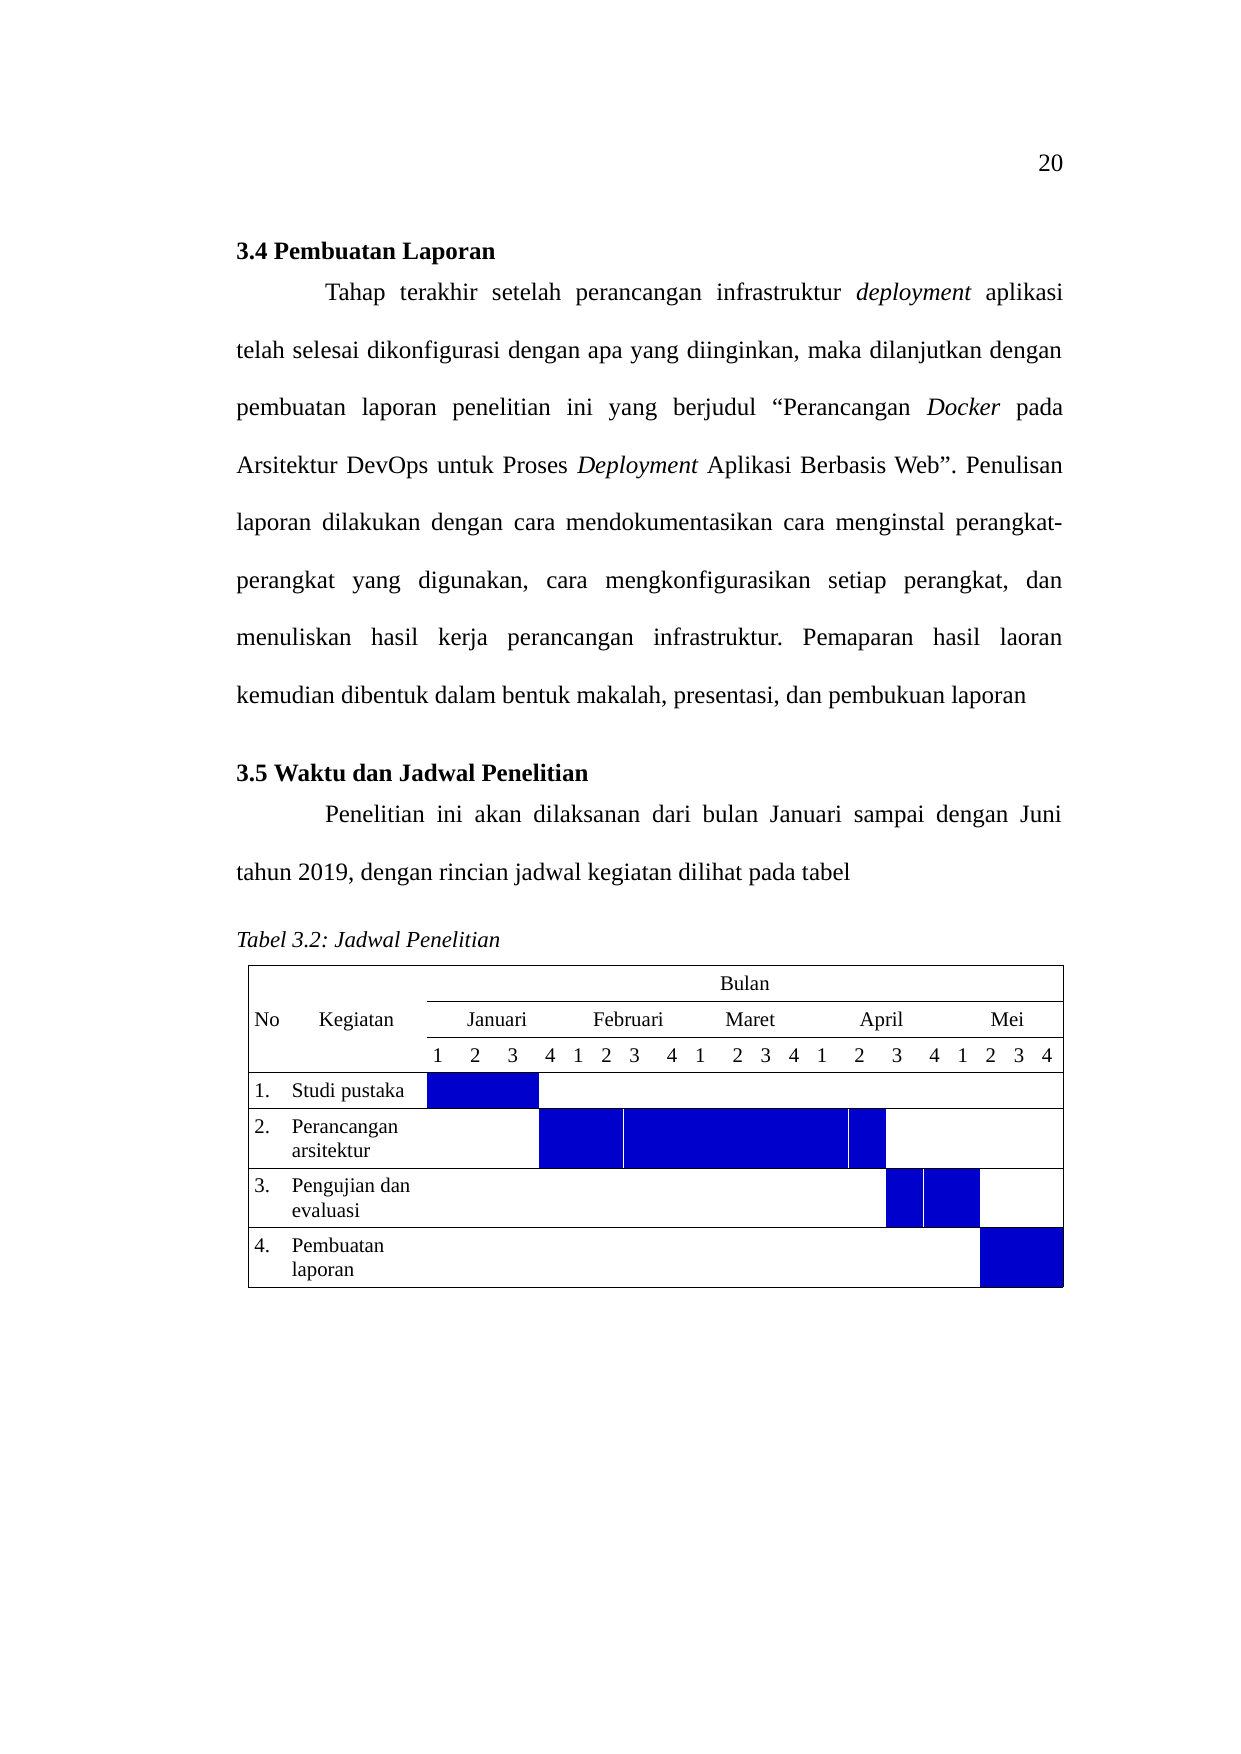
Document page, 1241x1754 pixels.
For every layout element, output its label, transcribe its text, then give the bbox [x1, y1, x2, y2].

table_cell 3 [755, 1038, 783, 1072]
table_cell [502, 1228, 539, 1287]
table_cell [727, 1169, 755, 1227]
table_cell [924, 1169, 952, 1227]
table_cell 1. [249, 1073, 286, 1108]
table_cell 4 [1036, 1038, 1063, 1072]
table_cell Pengujian dan evaluasi [286, 1169, 427, 1227]
table_cell [689, 1169, 727, 1227]
table_cell 1 [427, 1038, 464, 1072]
table_cell [980, 1169, 1008, 1227]
table_cell 1 [952, 1038, 980, 1072]
table_cell 3 [1008, 1038, 1036, 1072]
text Penelitian ini akan dilaksanan dari bulan Januari sampai dengan Juni tahun 2019, dengan rincian jadwal kegiatan dilihat pada tabel [236, 799, 1063, 885]
table_cell [849, 1109, 886, 1168]
table_cell [1036, 1228, 1063, 1287]
table_cell [595, 1073, 623, 1108]
table_cell [1008, 1073, 1036, 1108]
table_cell [783, 1109, 811, 1168]
table_cell [567, 1073, 595, 1108]
table_cell [886, 1169, 923, 1227]
table_cell [783, 1228, 811, 1287]
table_cell [811, 1228, 848, 1287]
table_cell 3 [886, 1038, 923, 1072]
table_header Bulan [427, 966, 1063, 1001]
table_cell [783, 1169, 811, 1227]
table_cell [689, 1228, 727, 1287]
table_cell 2 [727, 1038, 755, 1072]
table_cell [539, 1109, 567, 1168]
text Tahap terakhir setelah perancangan infrastruktur deployment aplikasi telah selesai dikonfigurasi dengan apa yang diinginkan, maka dilanjutkan dengan pembuatan laporan penelitian ini yang berjudul “Perancangan Docker pada Arsitektur DevOps untuk Proses Deployment Aplikasi Berbasis Web”. Penulisan laporan dilakukan dengan cara mendokumentasikan cara menginstal perangkat-perangkat yang digunakan, cara mengkonfigurasikan setiap perangkat, dan menuliskan hasil kerja perancangan infrastruktur. Pemaparan hasil laoran kemudian dibentuk dalam bentuk makalah, presentasi, dan pembukuan laporan [236, 277, 1063, 708]
table_cell Maret [689, 1002, 811, 1037]
table_cell [661, 1228, 689, 1287]
table_cell [624, 1228, 661, 1287]
table_cell [567, 1228, 595, 1287]
table_cell [427, 1073, 464, 1108]
table_cell [1036, 1109, 1063, 1168]
table_cell [1036, 1073, 1063, 1108]
table_cell [811, 1169, 848, 1227]
subtitle Waktu dan Jadwal Penelitian [236, 758, 1063, 787]
subtitle Pembuatan Laporan [236, 236, 1063, 265]
table_cell 1 [689, 1038, 727, 1072]
table_cell [1036, 1169, 1063, 1227]
table_cell [661, 1169, 689, 1227]
table_cell [595, 1228, 623, 1287]
table_cell [783, 1073, 811, 1108]
table_cell [624, 1169, 661, 1227]
table_cell Studi pustaka [286, 1073, 427, 1108]
table_cell [755, 1109, 783, 1168]
table_cell [464, 1228, 502, 1287]
table_cell [1008, 1228, 1036, 1287]
table_cell [755, 1169, 783, 1227]
table_cell 2 [595, 1038, 623, 1072]
table_cell [539, 1073, 567, 1108]
table_cell [427, 1228, 464, 1287]
table_cell [727, 1109, 755, 1168]
table_cell 1 [567, 1038, 595, 1072]
table_cell [980, 1073, 1008, 1108]
table_cell [464, 1073, 502, 1108]
table_cell [567, 1169, 595, 1227]
table_cell 3 [502, 1038, 539, 1072]
table_cell [952, 1109, 980, 1168]
table_cell 2 [980, 1038, 1008, 1072]
table_cell [980, 1109, 1008, 1168]
table_cell [464, 1109, 502, 1168]
table_cell [595, 1109, 623, 1168]
table_cell 4 [539, 1038, 567, 1072]
table_cell [502, 1073, 539, 1108]
table_cell [624, 1073, 661, 1108]
table_cell [661, 1073, 689, 1108]
table_cell [464, 1169, 502, 1227]
table_cell [886, 1073, 923, 1108]
table_cell [502, 1169, 539, 1227]
table_cell [539, 1169, 567, 1227]
table_header Kegiatan [286, 966, 427, 1072]
table_header No [249, 966, 286, 1072]
table_cell Pembuatan laporan [286, 1228, 427, 1287]
table_cell [924, 1109, 952, 1168]
table_cell [952, 1073, 980, 1108]
table_cell April [811, 1002, 952, 1037]
table_cell [689, 1073, 727, 1108]
table_cell [689, 1109, 727, 1168]
table_cell 2. [249, 1109, 286, 1168]
table_cell 3. [249, 1169, 286, 1227]
table_cell [427, 1109, 464, 1168]
table_cell 4 [661, 1038, 689, 1072]
table_cell [849, 1228, 886, 1287]
table_cell [595, 1169, 623, 1227]
table_cell [427, 1169, 464, 1227]
table_cell 4 [783, 1038, 811, 1072]
table_cell 2 [464, 1038, 502, 1072]
table_cell 2 [849, 1038, 886, 1072]
table_cell [727, 1073, 755, 1108]
table_cell [811, 1109, 848, 1168]
table_cell [924, 1228, 952, 1287]
text Tabel 3.2: Jadwal Penelitian [236, 927, 1063, 953]
table_cell [924, 1073, 952, 1108]
table_cell [755, 1228, 783, 1287]
table_cell [811, 1073, 848, 1108]
table_cell [755, 1073, 783, 1108]
table_cell [727, 1228, 755, 1287]
table_cell [567, 1109, 595, 1168]
table_cell Mei [952, 1002, 1063, 1037]
table_cell [886, 1109, 923, 1168]
table_cell Perancangan arsitektur [286, 1109, 427, 1168]
table_cell 4. [249, 1228, 286, 1287]
table_cell 1 [811, 1038, 848, 1072]
table_cell [952, 1228, 980, 1287]
table_cell [539, 1228, 567, 1287]
table_cell 3 [624, 1038, 661, 1072]
table_cell [624, 1109, 661, 1168]
table_cell [661, 1109, 689, 1168]
table_cell [886, 1228, 923, 1287]
table_cell [1008, 1109, 1036, 1168]
table_cell [502, 1109, 539, 1168]
table_cell [849, 1073, 886, 1108]
table_cell [1008, 1169, 1036, 1227]
table_cell Januari [427, 1002, 567, 1037]
table_cell [952, 1169, 980, 1227]
table_cell 4 [924, 1038, 952, 1072]
table_cell Februari [567, 1002, 689, 1037]
table_cell [980, 1228, 1008, 1287]
table_cell [849, 1169, 886, 1227]
